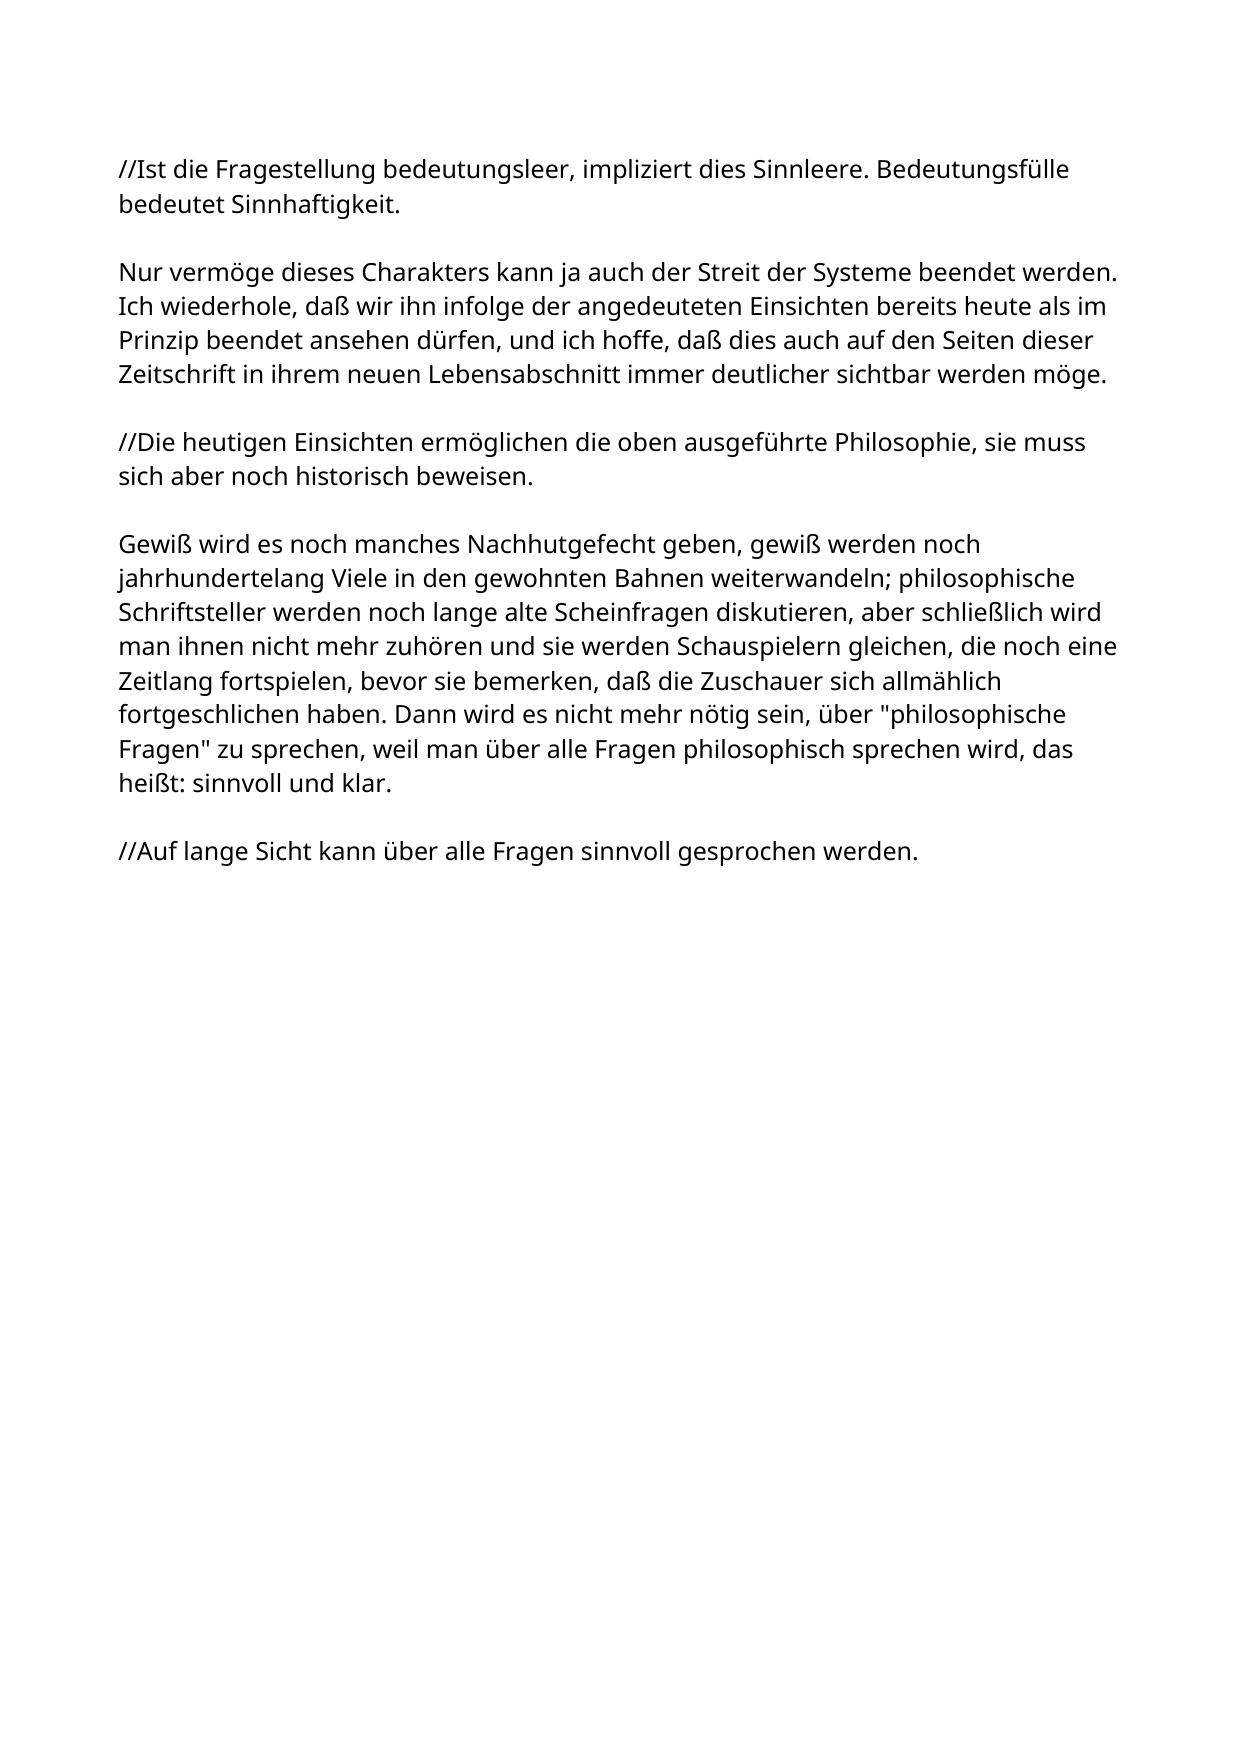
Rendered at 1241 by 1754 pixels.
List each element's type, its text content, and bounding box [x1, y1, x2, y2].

text //Auf lange Sicht kann über alle Fragen sinnvoll gesprochen werden. [118, 833, 1122, 867]
text Gewiß wird es noch manches Nachhutgefecht geben, gewiß werden noch jahrhundertelang Viele in den gewohnten Bahnen weiterwandeln; philosophische Schriftsteller werden noch lange alte Scheinfragen diskutieren, aber schließlich wird man ihnen nicht mehr zuhören und sie werden Schauspielern gleichen, die noch eine Zeitlang fortspielen, bevor sie bemerken, daß die Zuschauer sich allmählich fortgeschlichen haben. Dann wird es nicht mehr nötig sein, über "philosophische Fragen" zu sprechen, weil man über alle Fragen philosophisch sprechen wird, das heißt: sinnvoll und klar. [118, 527, 1122, 799]
text //Ist die Fragestellung bedeutungsleer, impliziert dies Sinnleere. Bedeutungsfülle bedeutet Sinnhaftigkeit. [118, 152, 1122, 220]
text Nur vermöge dieses Charakters kann ja auch der Streit der Systeme beendet werden. Ich wiederhole, daß wir ihn infolge der angedeuteten Einsichten bereits heute als im Prinzip beendet ansehen dürfen, und ich hoffe, daß dies auch auf den Seiten dieser Zeitschrift in ihrem neuen Lebensabschnitt immer deutlicher sichtbar werden möge. [118, 254, 1122, 391]
text //Die heutigen Einsichten ermöglichen die oben ausgeführte Philosophie, sie muss sich aber noch historisch beweisen. [118, 425, 1122, 493]
